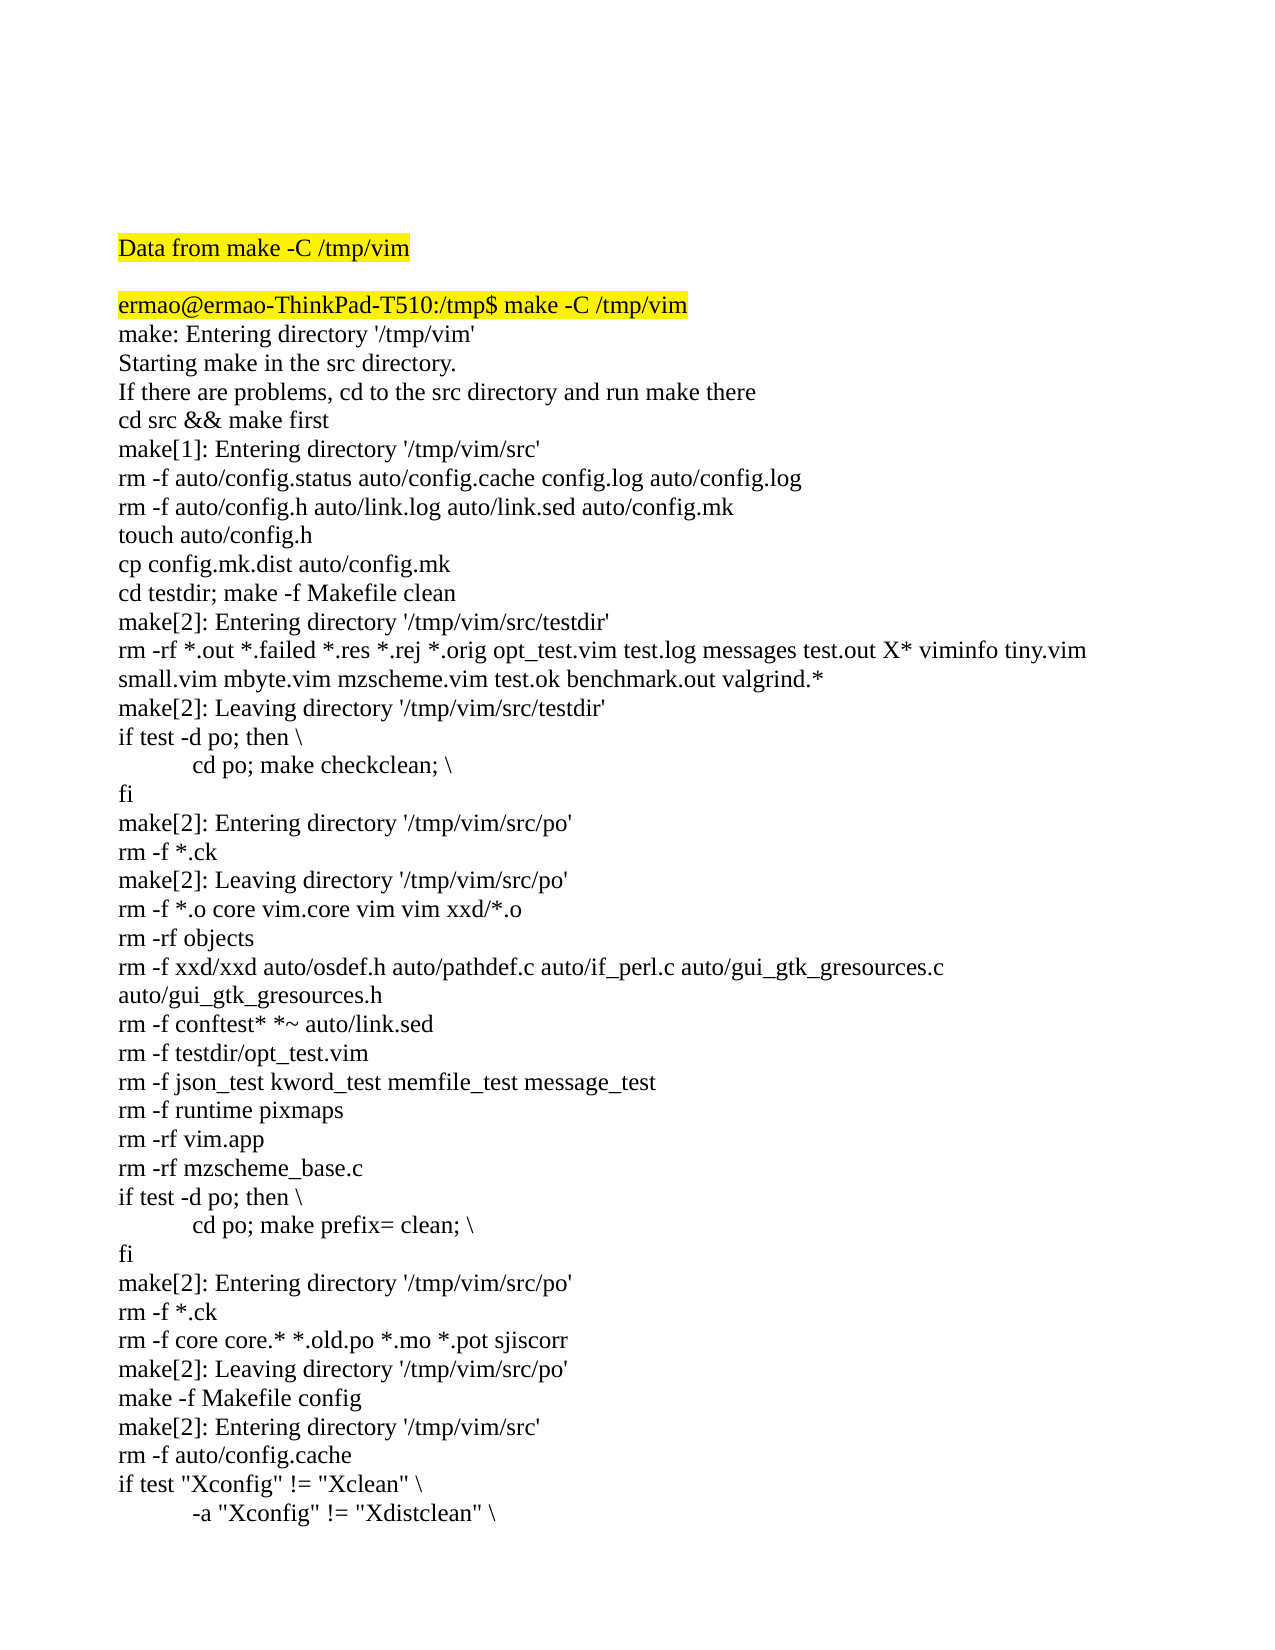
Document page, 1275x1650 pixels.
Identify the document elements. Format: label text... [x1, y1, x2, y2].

text rm -f core core.* *.old.po *.mo *.pot sjiscorr [118, 1326, 1157, 1354]
text rm -rf objects [118, 923, 1157, 952]
text make: Entering directory '/tmp/vim' [118, 319, 1157, 348]
text make -f Makefile config [118, 1383, 1157, 1412]
text rm -rf *.out *.failed *.res *.rej *.orig opt_test.vim test.log messages test.out X* viminfo tiny.vim small.vim mbyte.vim mzscheme.vim test.ok benchmark.out valgrind.* [118, 636, 1157, 693]
text cd testdir; make -f Makefile clean [118, 578, 1157, 607]
text rm -f xxd/xxd auto/osdef.h auto/pathdef.c auto/if_perl.c auto/gui_gtk_gresources.c auto/gui_gtk_gresources.h [118, 952, 1157, 1009]
text rm -f *.o core vim.core vim vim xxd/*.o [118, 894, 1157, 923]
text if test -d po; then \ [118, 1182, 1157, 1211]
text make[2]: Entering directory '/tmp/vim/src/po' [118, 808, 1157, 837]
text cp config.mk.dist auto/config.mk [118, 549, 1157, 578]
text rm -f runtime pixmaps [118, 1096, 1157, 1124]
text -a "Xconfig" != "Xdistclean" \ [118, 1498, 1157, 1527]
text rm -f *.ck [118, 1297, 1157, 1326]
text fi [118, 779, 1157, 808]
text rm -f *.ck [118, 837, 1157, 866]
text make[2]: Leaving directory '/tmp/vim/src/testdir' [118, 693, 1157, 722]
text If there are problems, cd to the src directory and run make there [118, 377, 1157, 406]
text rm -rf mzscheme_base.c [118, 1153, 1157, 1182]
text if test "Xconfig" != "Xclean" \ [118, 1469, 1157, 1498]
text rm -rf vim.app [118, 1124, 1157, 1153]
text rm -f json_test kword_test memfile_test message_test [118, 1067, 1157, 1096]
text fi [118, 1239, 1157, 1268]
text rm -f auto/config.cache [118, 1441, 1157, 1469]
text rm -f testdir/opt_test.vim [118, 1038, 1157, 1067]
text make[2]: Entering directory '/tmp/vim/src/po' [118, 1268, 1157, 1297]
text make[2]: Leaving directory '/tmp/vim/src/po' [118, 866, 1157, 894]
text touch auto/config.h [118, 521, 1157, 549]
text rm -f auto/config.status auto/config.cache config.log auto/config.log [118, 463, 1157, 492]
text make[2]: Entering directory '/tmp/vim/src' [118, 1412, 1157, 1441]
text cd src && make first [118, 406, 1157, 434]
text rm -f auto/config.h auto/link.log auto/link.sed auto/config.mk [118, 492, 1157, 521]
text cd po; make checkclean; \ [118, 751, 1157, 779]
text if test -d po; then \ [118, 722, 1157, 751]
text make[2]: Leaving directory '/tmp/vim/src/po' [118, 1354, 1157, 1383]
text Starting make in the src directory. [118, 348, 1157, 377]
text make[1]: Entering directory '/tmp/vim/src' [118, 434, 1157, 463]
text cd po; make prefix= clean; \ [118, 1211, 1157, 1239]
text make[2]: Entering directory '/tmp/vim/src/testdir' [118, 607, 1157, 636]
text ermao@ermao-ThinkPad-T510:/tmp$ make -C /tmp/vim [118, 291, 1157, 319]
text Data from make -C /tmp/vim [118, 233, 1157, 262]
text rm -f conftest* *~ auto/link.sed [118, 1009, 1157, 1038]
